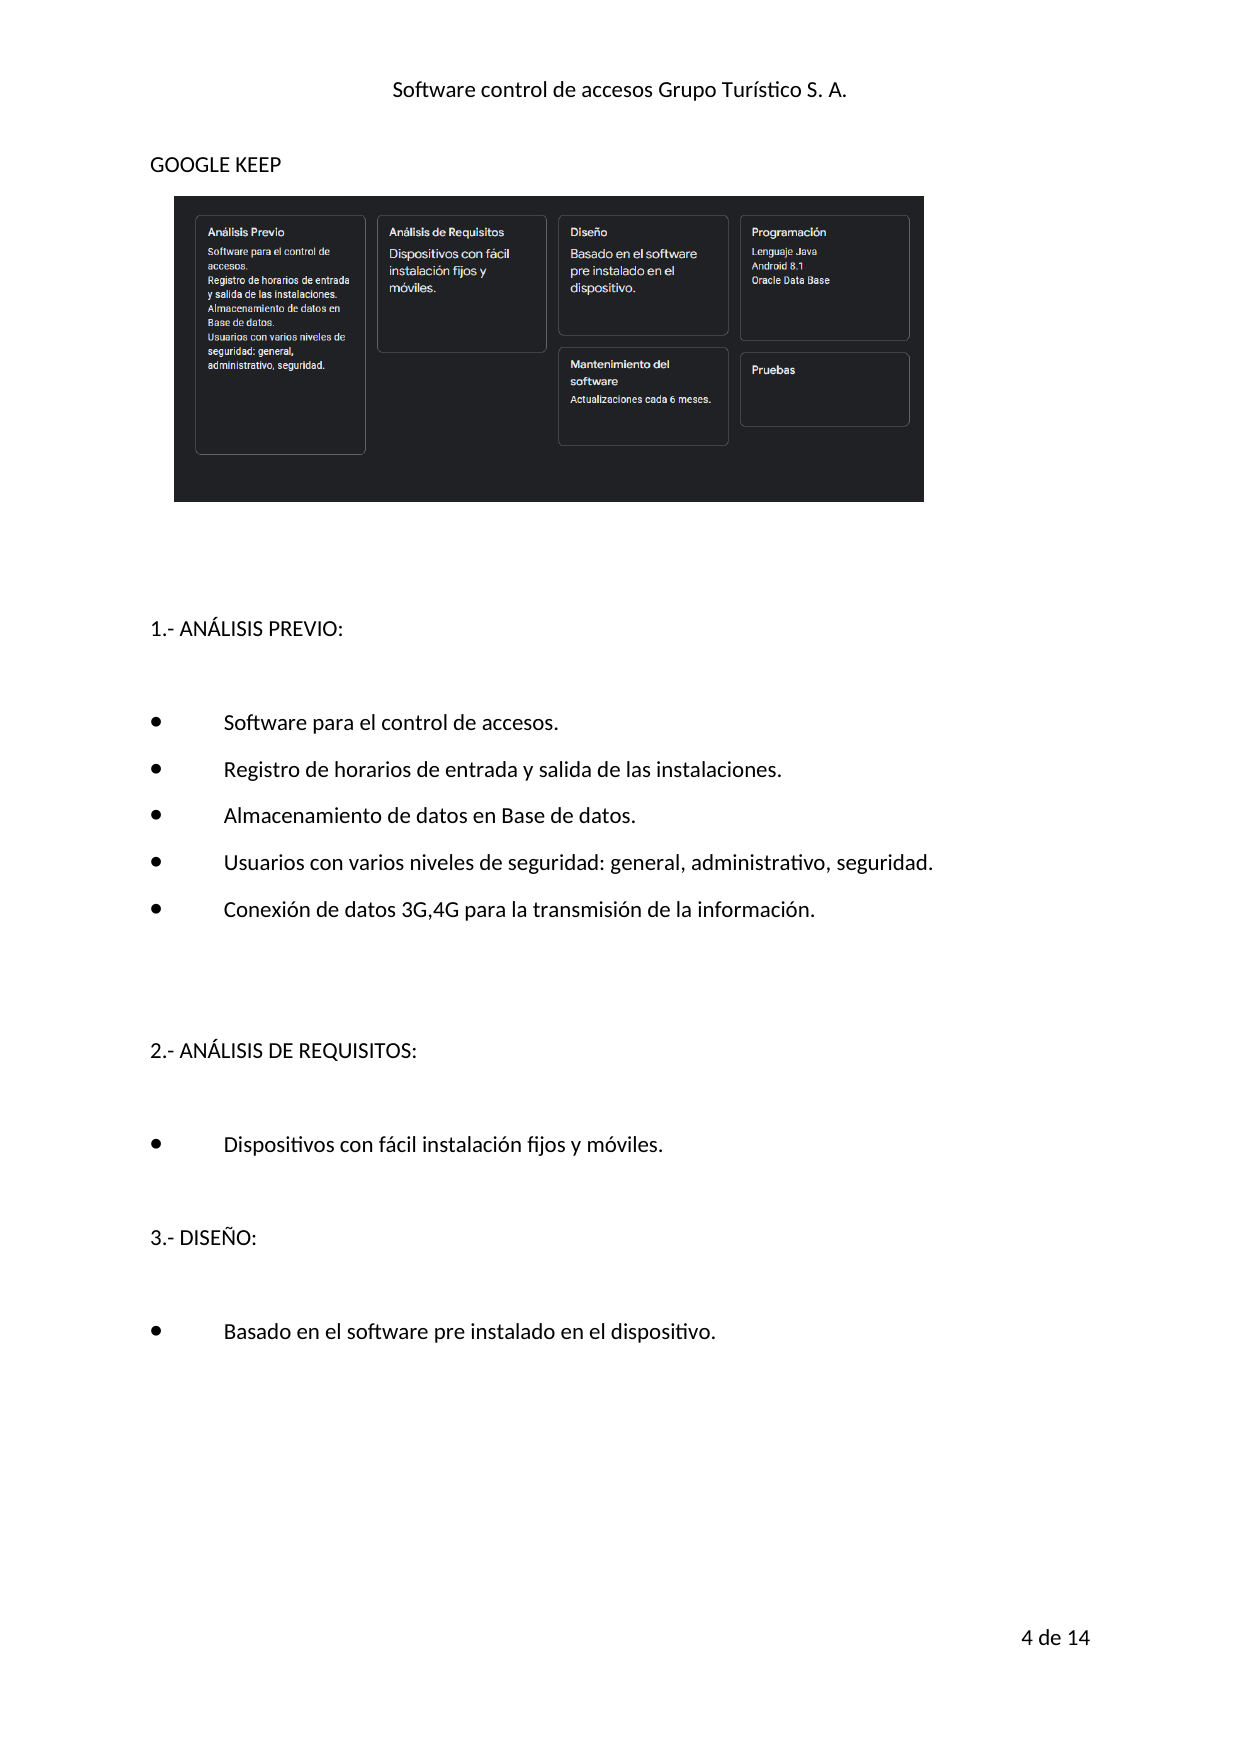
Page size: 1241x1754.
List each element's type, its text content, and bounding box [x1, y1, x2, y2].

picture [174, 196, 924, 502]
text ⦁ Usuarios con varios niveles de seguridad: general, administrativo, seguridad. [150, 848, 1090, 877]
text ⦁ Conexión de datos 3G,4G para la transmisión de la información. [150, 895, 1090, 923]
text 1.- ANÁLISIS PREVIO: [150, 614, 1090, 642]
text GOOGLE KEEP [150, 150, 1090, 178]
text ⦁ Dispositivos con fácil instalación fijos y móviles. [150, 1130, 1090, 1158]
text ⦁ Registro de horarios de entrada y salida de las instalaciones. [150, 755, 1090, 783]
text 3.- DISEÑO: [150, 1223, 1090, 1252]
text ⦁ Almacenamiento de datos en Base de datos. [150, 802, 1090, 830]
text 2.- ANÁLISIS DE REQUISITOS: [150, 1036, 1090, 1064]
text ⦁ Software para el control de accesos. [150, 708, 1090, 736]
text ⦁ Basado en el software pre instalado en el dispositivo. [150, 1317, 1090, 1345]
